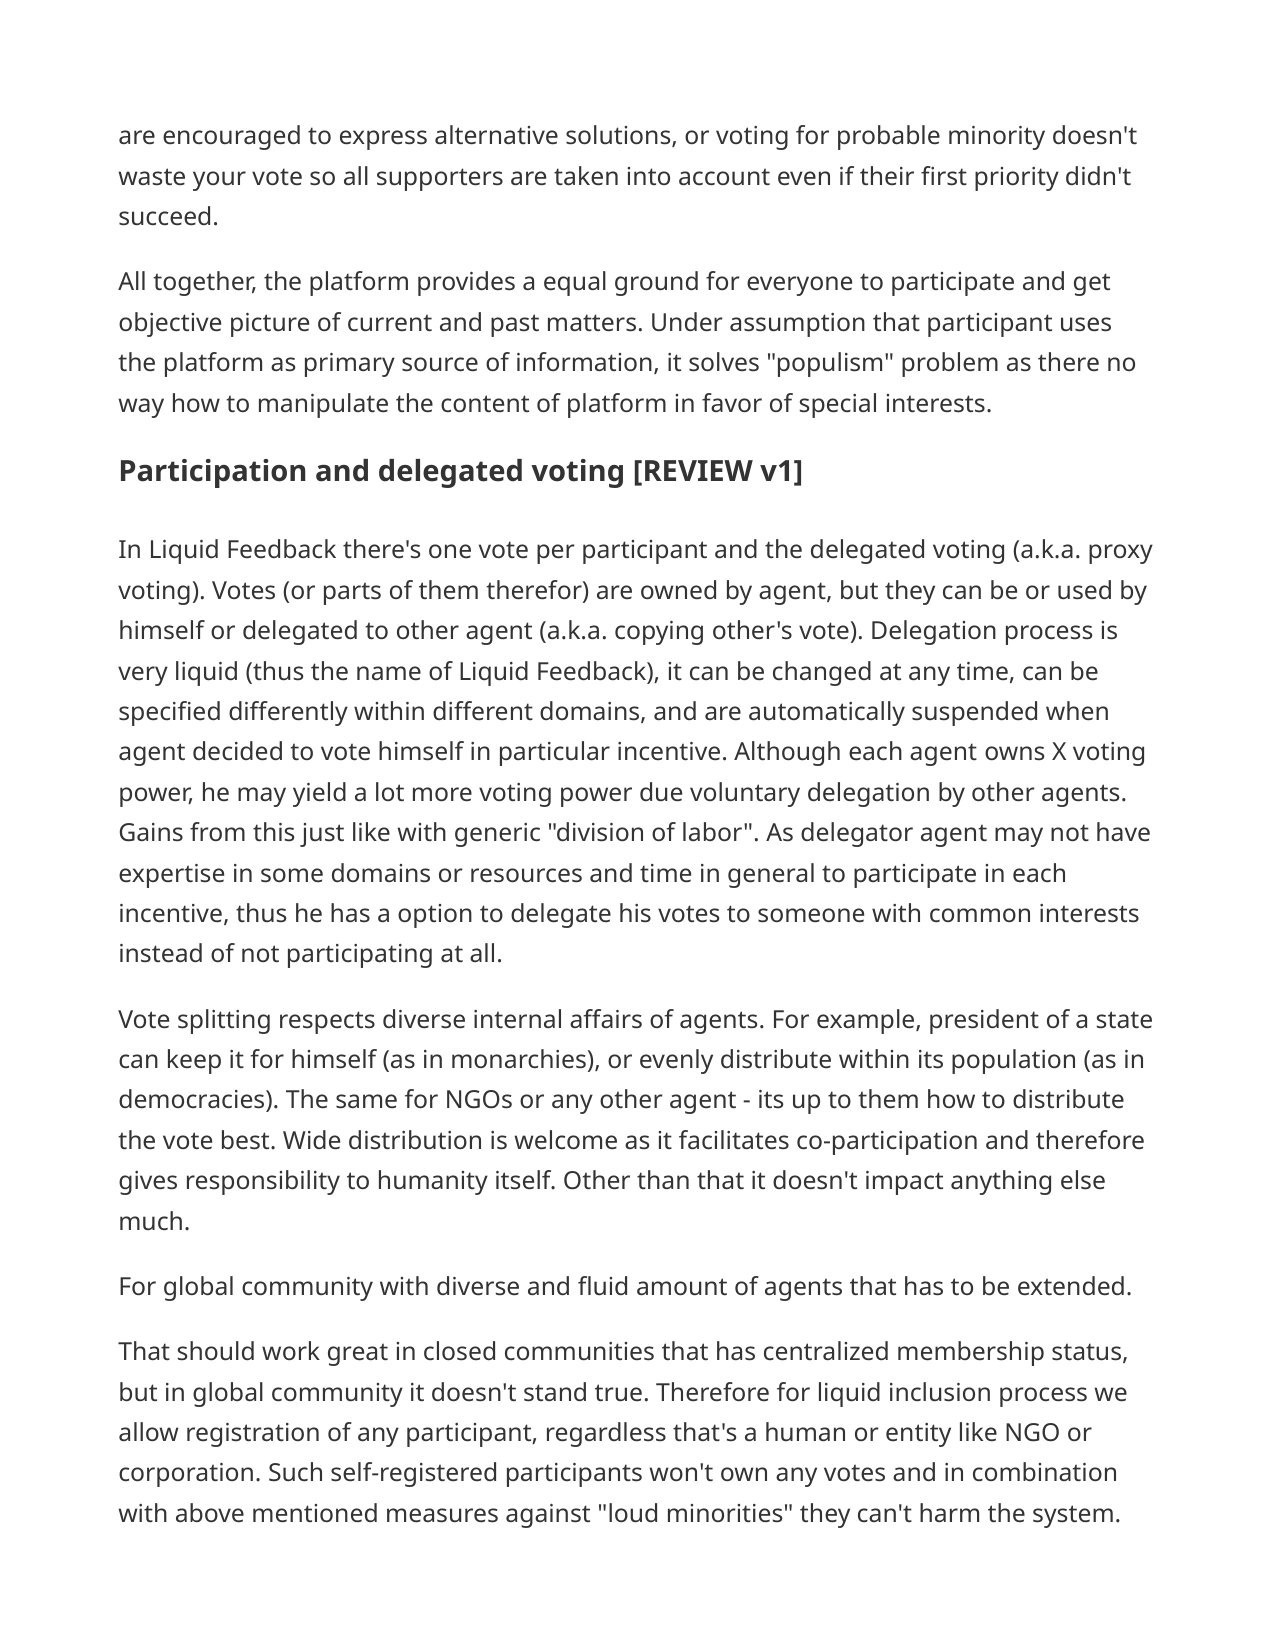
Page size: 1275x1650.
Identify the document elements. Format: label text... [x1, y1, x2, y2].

subtitle Participation and delegated voting [REVIEW v1] [118, 451, 1157, 490]
text In Liquid Feedback there's one vote per participant and the delegated voting (a.k.a. proxy voting). Votes (or parts of them therefor) are owned by agent, but they can be or used by himself or delegated to other agent (a.k.a. copying other's vote). Delegation process is very liquid (thus the name of Liquid Feedback), it can be changed at any time, can be specified differently within different domains, and are automatically suspended when agent decided to vote himself in particular incentive. Although each agent owns X voting power, he may yield a lot more voting power due voluntary delegation by other agents. Gains from this just like with generic "division of labor". As delegator agent may not have expertise in some domains or resources and time in general to participate in each incentive, thus he has a option to delegate his votes to someone with common interests instead of not participating at all. [118, 532, 1157, 970]
text All together, the platform provides a equal ground for everyone to participate and get objective picture of current and past matters. Under assumption that participant uses the platform as primary source of information, it solves "populism" problem as there no way how to manipulate the content of platform in favor of special interests. [118, 264, 1157, 419]
text are encouraged to express alternative solutions, or voting for probable minority doesn't waste your vote so all supporters are taken into account even if their first priority didn't succeed. [118, 118, 1157, 233]
text For global community with diverse and fluid amount of agents that has to be extended. [118, 1269, 1157, 1302]
text Vote splitting respects diverse internal affairs of agents. For example, president of a state can keep it for himself (as in monarchies), or evenly distribute within its population (as in democracies). The same for NGOs or any other agent - its up to them how to distribute the vote best. Wide distribution is welcome as it facilitates co-participation and therefore gives responsibility to humanity itself. Other than that it doesn't impact anything else much. [118, 1001, 1157, 1237]
text That should work great in closed communities that has centralized membership status, but in global community it doesn't stand true. Therefore for liquid inclusion process we allow registration of any participant, regardless that's a human or entity like NGO or corporation. Such self-registered participants won't own any votes and in combination with above mentioned measures against "loud minorities" they can't harm the system. [118, 1334, 1157, 1529]
